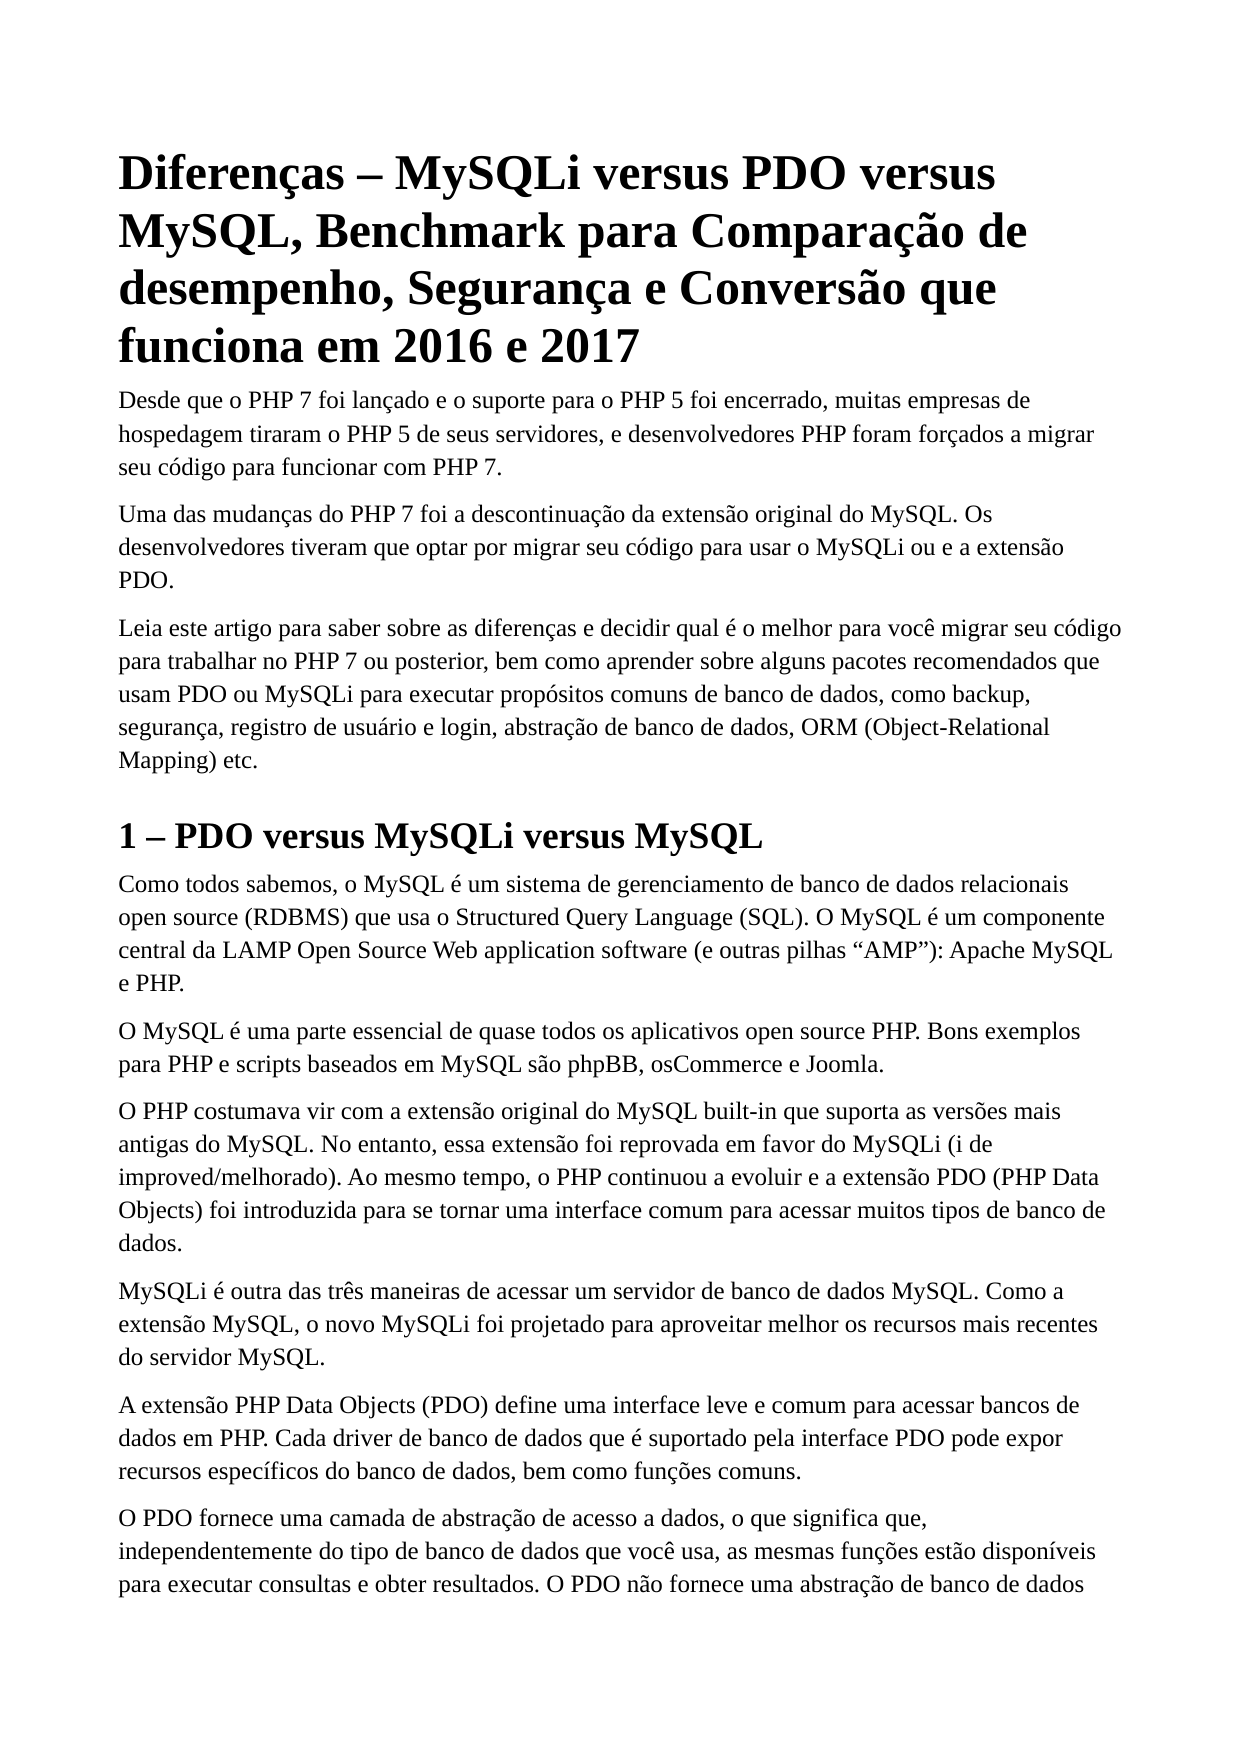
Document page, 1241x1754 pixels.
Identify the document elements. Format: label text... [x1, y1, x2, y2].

text Como todos sabemos, o MySQL é um sistema de gerenciamento de banco de dados relacionais open source (RDBMS) que usa o Structured Query Language (SQL). O MySQL é um componente central da LAMP Open Source Web application software (e outras pilhas “AMP”): Apache MySQL e PHP. [118, 869, 1122, 997]
subtitle Diferenças – MySQLi versus PDO versus MySQL, Benchmark para Comparação de desempenho, Segurança e Conversão que funciona em 2016 e 2017 [118, 143, 1122, 373]
text Desde que o PHP 7 foi lançado e o suporte para o PHP 5 foi encerrado, muitas empresas de hospedagem tiraram o PHP 5 de seus servidores, e desenvolvedores PHP foram forçados a migrar seu código para funcionar com PHP 7. [118, 386, 1122, 480]
text Leia este artigo para saber sobre as diferenças e decidir qual é o melhor para você migrar seu código para trabalhar no PHP 7 ou posterior, bem como aprender sobre alguns pacotes recomendados que usam PDO ou MySQLi para executar propósitos comuns de banco de dados, como backup, segurança, registro de usuário e login, abstração de banco de dados, ORM (Object-Relational Mapping) etc. [118, 613, 1122, 774]
text O MySQL é uma parte essencial de quase todos os aplicativos open source PHP. Bons exemplos para PHP e scripts baseados em MySQL são phpBB, osCommerce e Joomla. [118, 1016, 1122, 1077]
text Uma das mudanças do PHP 7 foi a descontinuação da extensão original do MySQL. Os desenvolvedores tiveram que optar por migrar seu código para usar o MySQLi ou e a extensão PDO. [118, 499, 1122, 594]
text O PDO fornece uma camada de abstração de acesso a dados, o que significa que, independentemente do tipo de banco de dados que você usa, as mesmas funções estão disponíveis para executar consultas e obter resultados. O PDO não fornece uma abstração de banco de dados [118, 1503, 1122, 1598]
text MySQLi é outra das três maneiras de acessar um servidor de banco de dados MySQL. Como a extensão MySQL, o novo MySQLi foi projetado para aproveitar melhor os recursos mais recentes do servidor MySQL. [118, 1276, 1122, 1371]
text A extensão PHP Data Objects (PDO) define uma interface leve e comum para acessar bancos de dados em PHP. Cada driver de banco de dados que é suportado pela interface PDO pode expor recursos específicos do banco de dados, bem como funções comuns. [118, 1390, 1122, 1484]
text O PHP costumava vir com a extensão original do MySQL built-in que suporta as versões mais antigas do MySQL. No entanto, essa extensão foi reprovada em favor do MySQLi (i de improved/melhorado). Ao mesmo tempo, o PHP continuou a evoluir e a extensão PDO (PHP Data Objects) foi introduzida para se tornar uma interface comum para acessar muitos tipos de banco de dados. [118, 1096, 1122, 1257]
subtitle 1 – PDO versus MySQLi versus MySQL [118, 813, 1122, 857]
